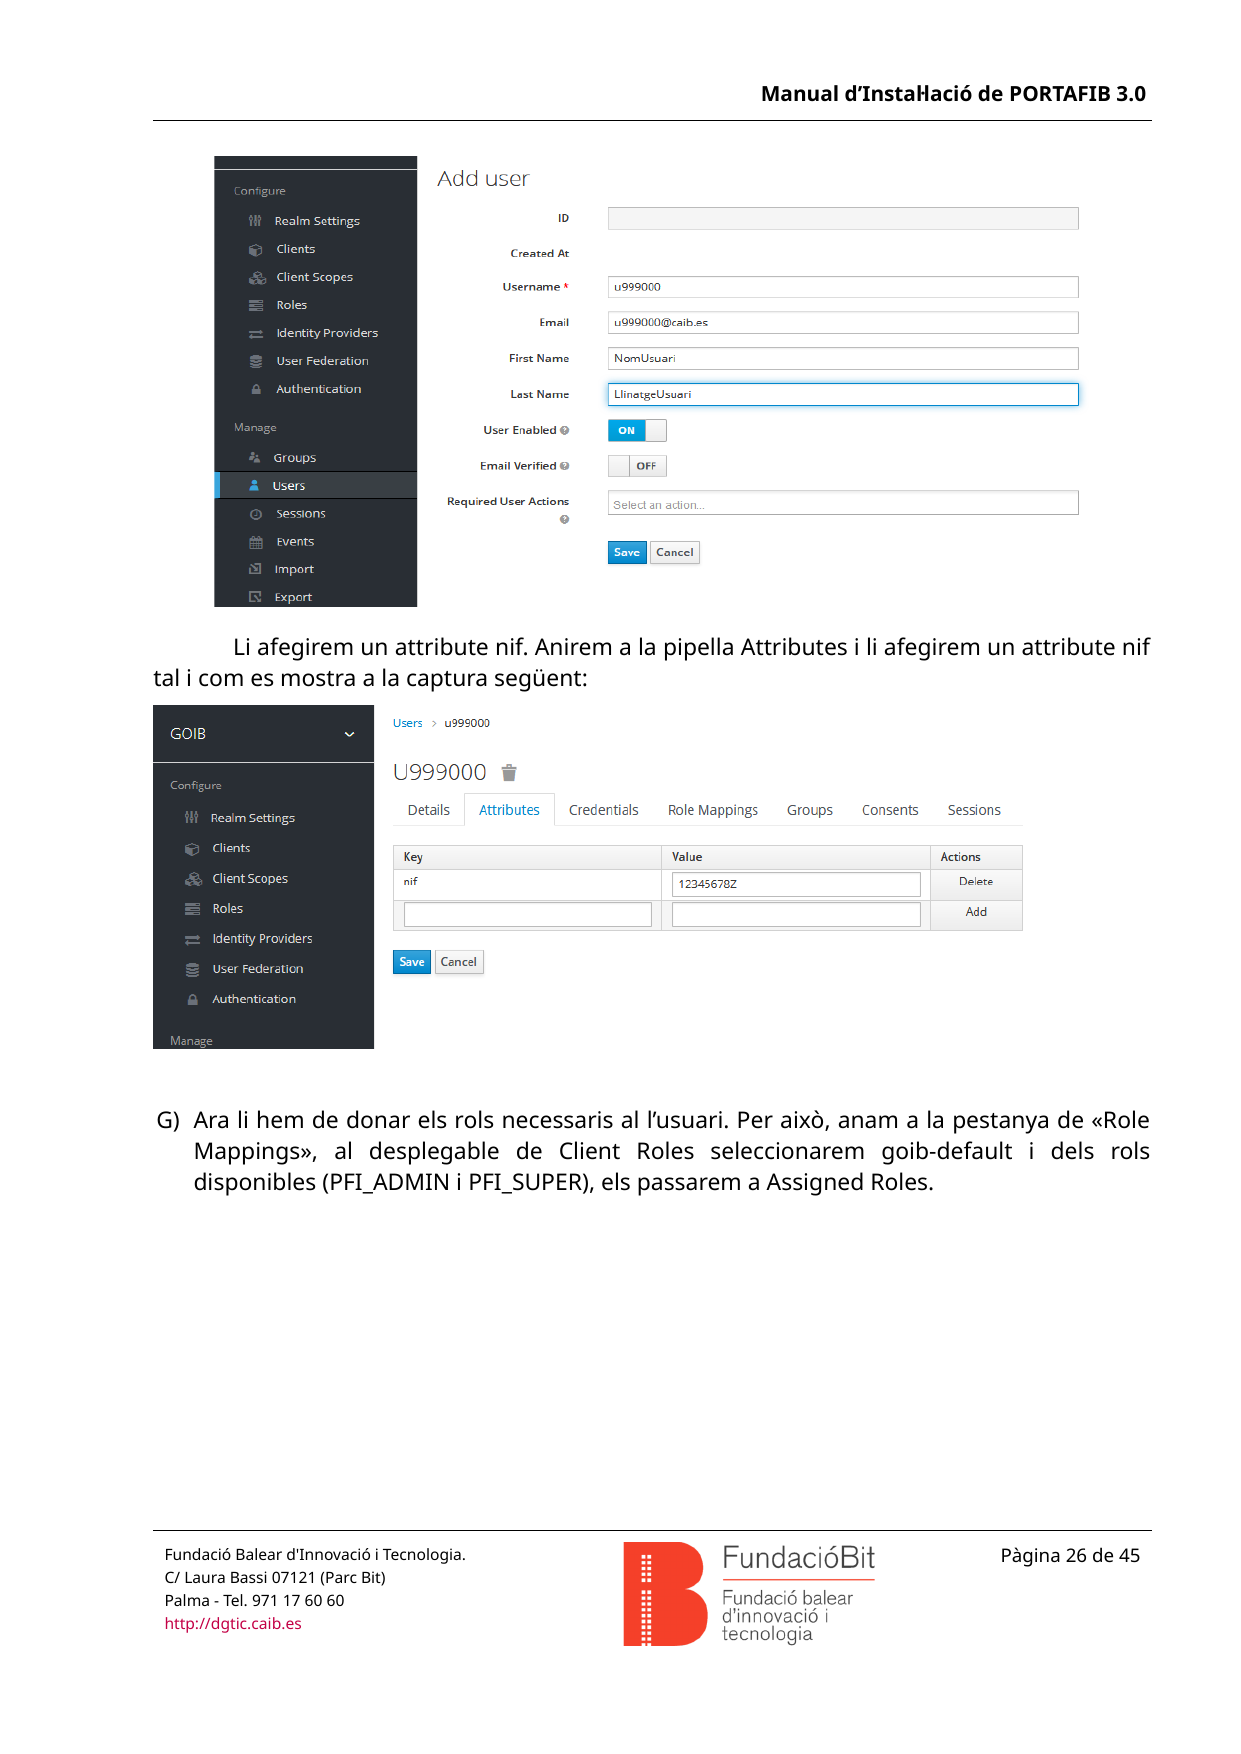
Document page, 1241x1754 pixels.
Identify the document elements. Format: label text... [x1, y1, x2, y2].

picture [214, 156, 1091, 607]
picture [153, 705, 1039, 1049]
list Ara li hem de donar els rols necessaris al l’usuari. Per això, anam a la pestanya de «Role Mappings», al desplegable de Client Roles seleccionarem goib-default i dels rols disponibles (PFI_ADMIN i PFI_SUPER), els passarem a Assigned Roles. [156, 1104, 1152, 1197]
picture [623, 1542, 875, 1646]
list Li afegirem un attribute nif. Anirem a la pipella Attributes i li afegirem un attribute nif tal i com es mostra a la captura següent: [153, 631, 1152, 693]
